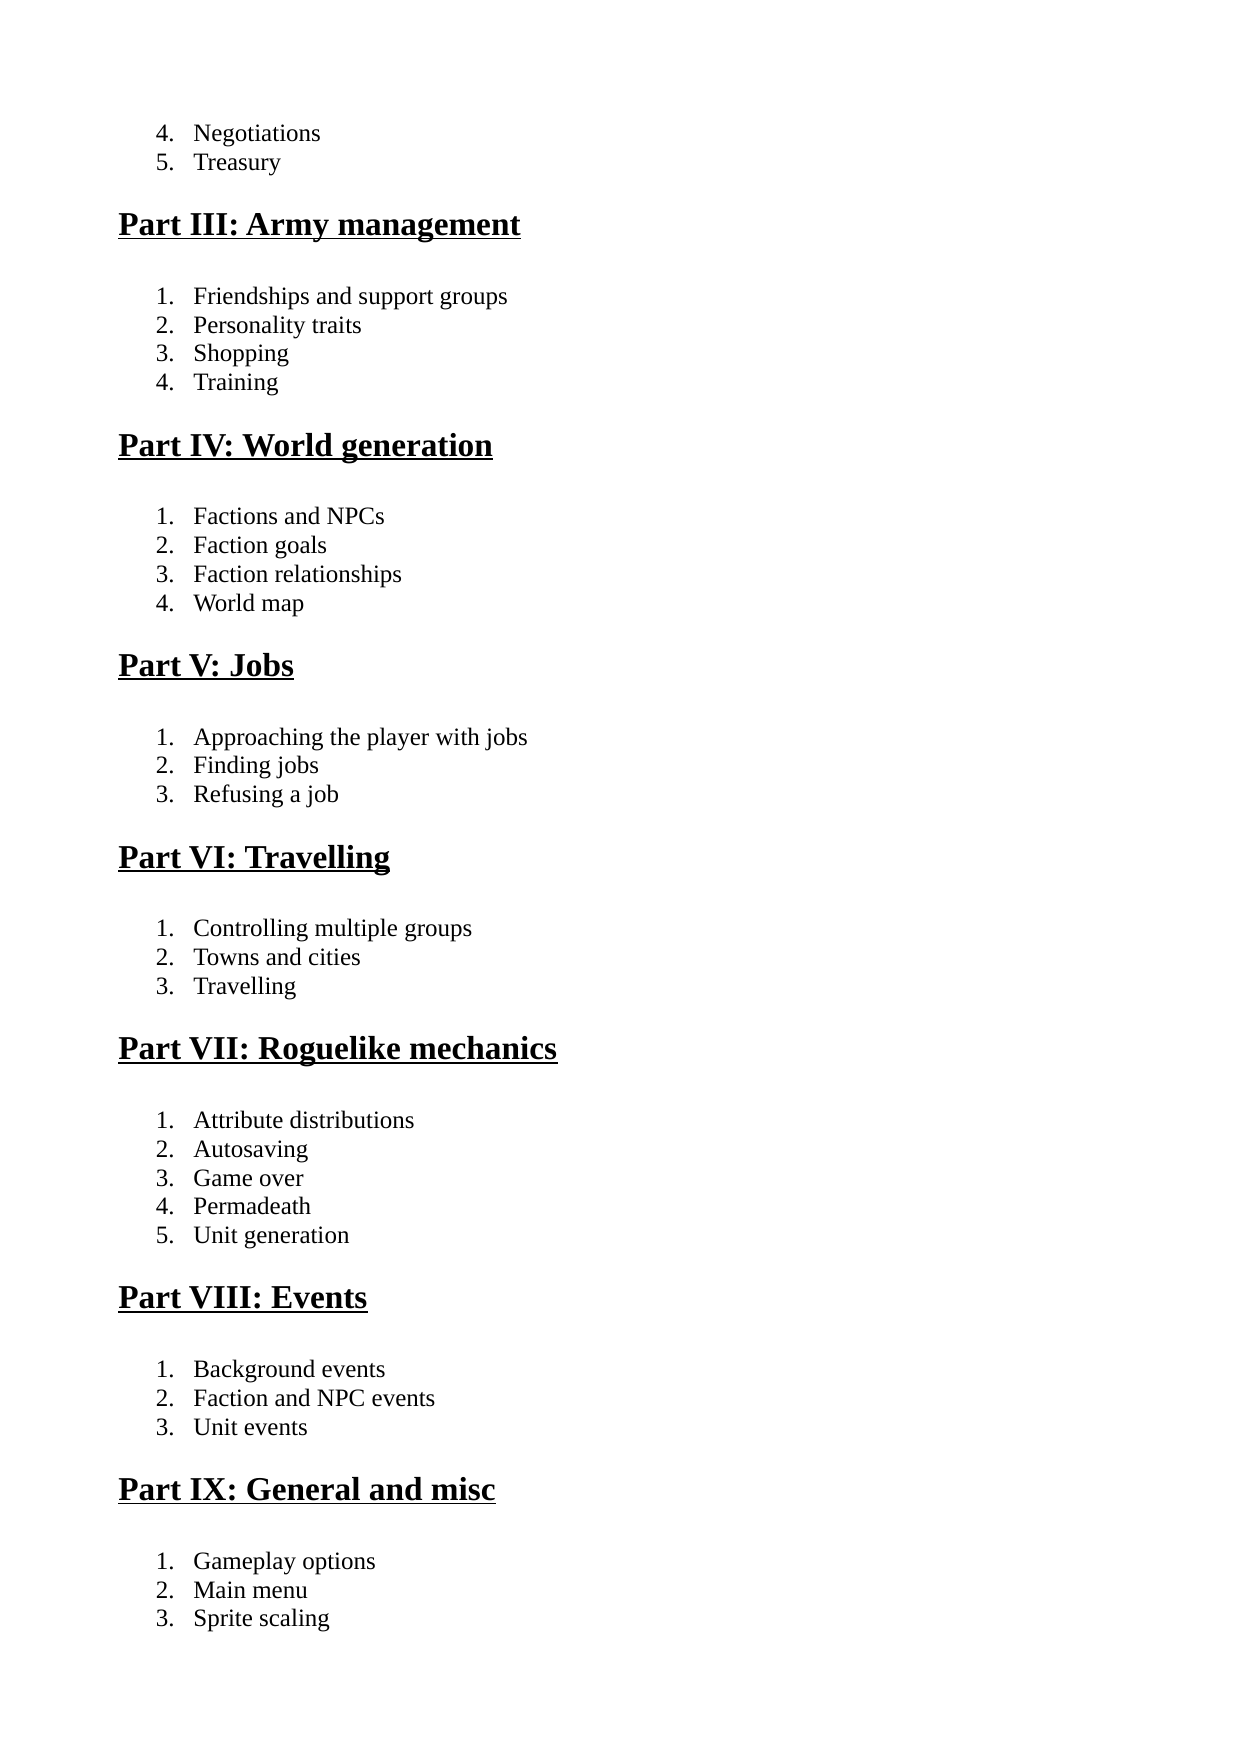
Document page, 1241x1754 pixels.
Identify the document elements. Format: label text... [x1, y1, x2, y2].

list Friendships and support groups [156, 281, 1122, 310]
list Personality traits [156, 310, 1122, 338]
list Approaching the player with jobs [156, 722, 1122, 751]
text Part V: Jobs [118, 645, 1122, 683]
list Game over [156, 1163, 1122, 1191]
list World map [156, 588, 1122, 616]
list Unit events [156, 1412, 1122, 1441]
list Refusing a job [156, 779, 1122, 808]
list Training [156, 367, 1122, 396]
list Factions and NPCs [156, 501, 1122, 530]
list Autosaving [156, 1134, 1122, 1163]
list Controlling multiple groups [156, 913, 1122, 942]
list Sprite scaling [156, 1603, 1122, 1632]
text Part IV: World generation [118, 425, 1122, 463]
list Treasury [156, 147, 1122, 176]
text Part IX: General and misc [118, 1469, 1122, 1508]
list Negotiations [156, 118, 1122, 147]
list Background events [156, 1354, 1122, 1383]
list Permadeath [156, 1191, 1122, 1220]
list Finding jobs [156, 751, 1122, 779]
list Shopping [156, 338, 1122, 367]
list Travelling [156, 971, 1122, 1000]
text Part VI: Travelling [118, 837, 1122, 875]
list Faction and NPC events [156, 1383, 1122, 1412]
list Unit generation [156, 1220, 1122, 1249]
list Gameplay options [156, 1546, 1122, 1575]
text Part VIII: Events [118, 1278, 1122, 1316]
list Faction goals [156, 530, 1122, 559]
list Towns and cities [156, 942, 1122, 971]
text Part III: Army management [118, 204, 1122, 243]
list Main menu [156, 1575, 1122, 1603]
list Faction relationships [156, 559, 1122, 588]
list Attribute distributions [156, 1105, 1122, 1134]
text Part VII: Roguelike mechanics [118, 1028, 1122, 1067]
